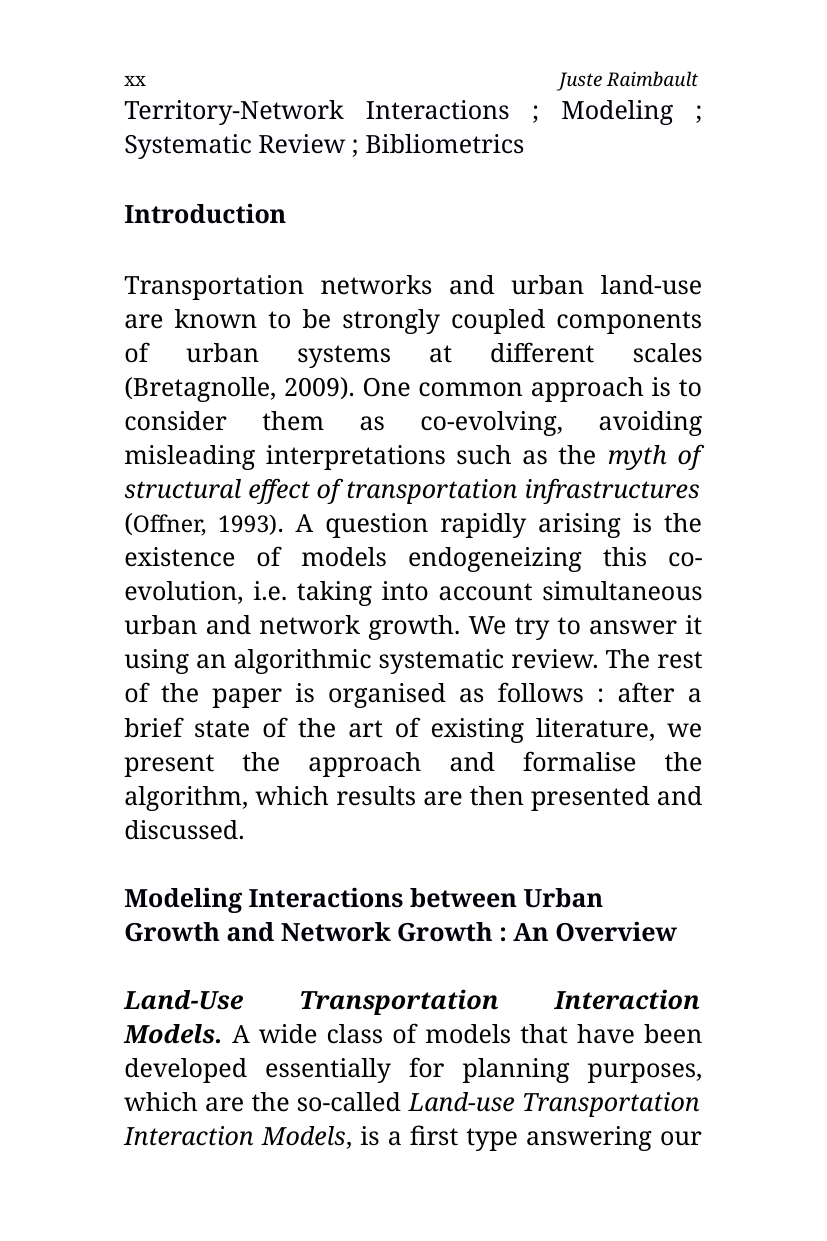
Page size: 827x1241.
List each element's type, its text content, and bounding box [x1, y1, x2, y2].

text Land-Use Transportation Interaction Models. A wide class of models that have been developed essentially for planning purposes, which are the so-called Land-use Transportation Interaction Models, is a first type answering our [124, 983, 703, 1153]
text Introduction [124, 197, 703, 231]
text Modeling Interactions between Urban Growth and Network Growth : An Overview [124, 881, 703, 949]
text Territory-Network Interactions ; Modeling ; Systematic Review ; Bibliometrics [124, 92, 703, 160]
text Transportation networks and urban land-use are known to be strongly coupled components of urban systems at different scales (Bretagnolle, 2009). One common approach is to consider them as co-evolving, avoiding misleading interpretations such as the myth of structural effect of transportation infrastructures (Offner, 1993). A question rapidly arising is the existence of models endogeneizing this co-evolution, i.e. taking into account simultaneous urban and network growth. We try to answer it using an algorithmic systematic review. The rest of the paper is organised as follows : after a brief state of the art of existing literature, we present the approach and formalise the algorithm, which results are then presented and discussed. [124, 267, 703, 846]
